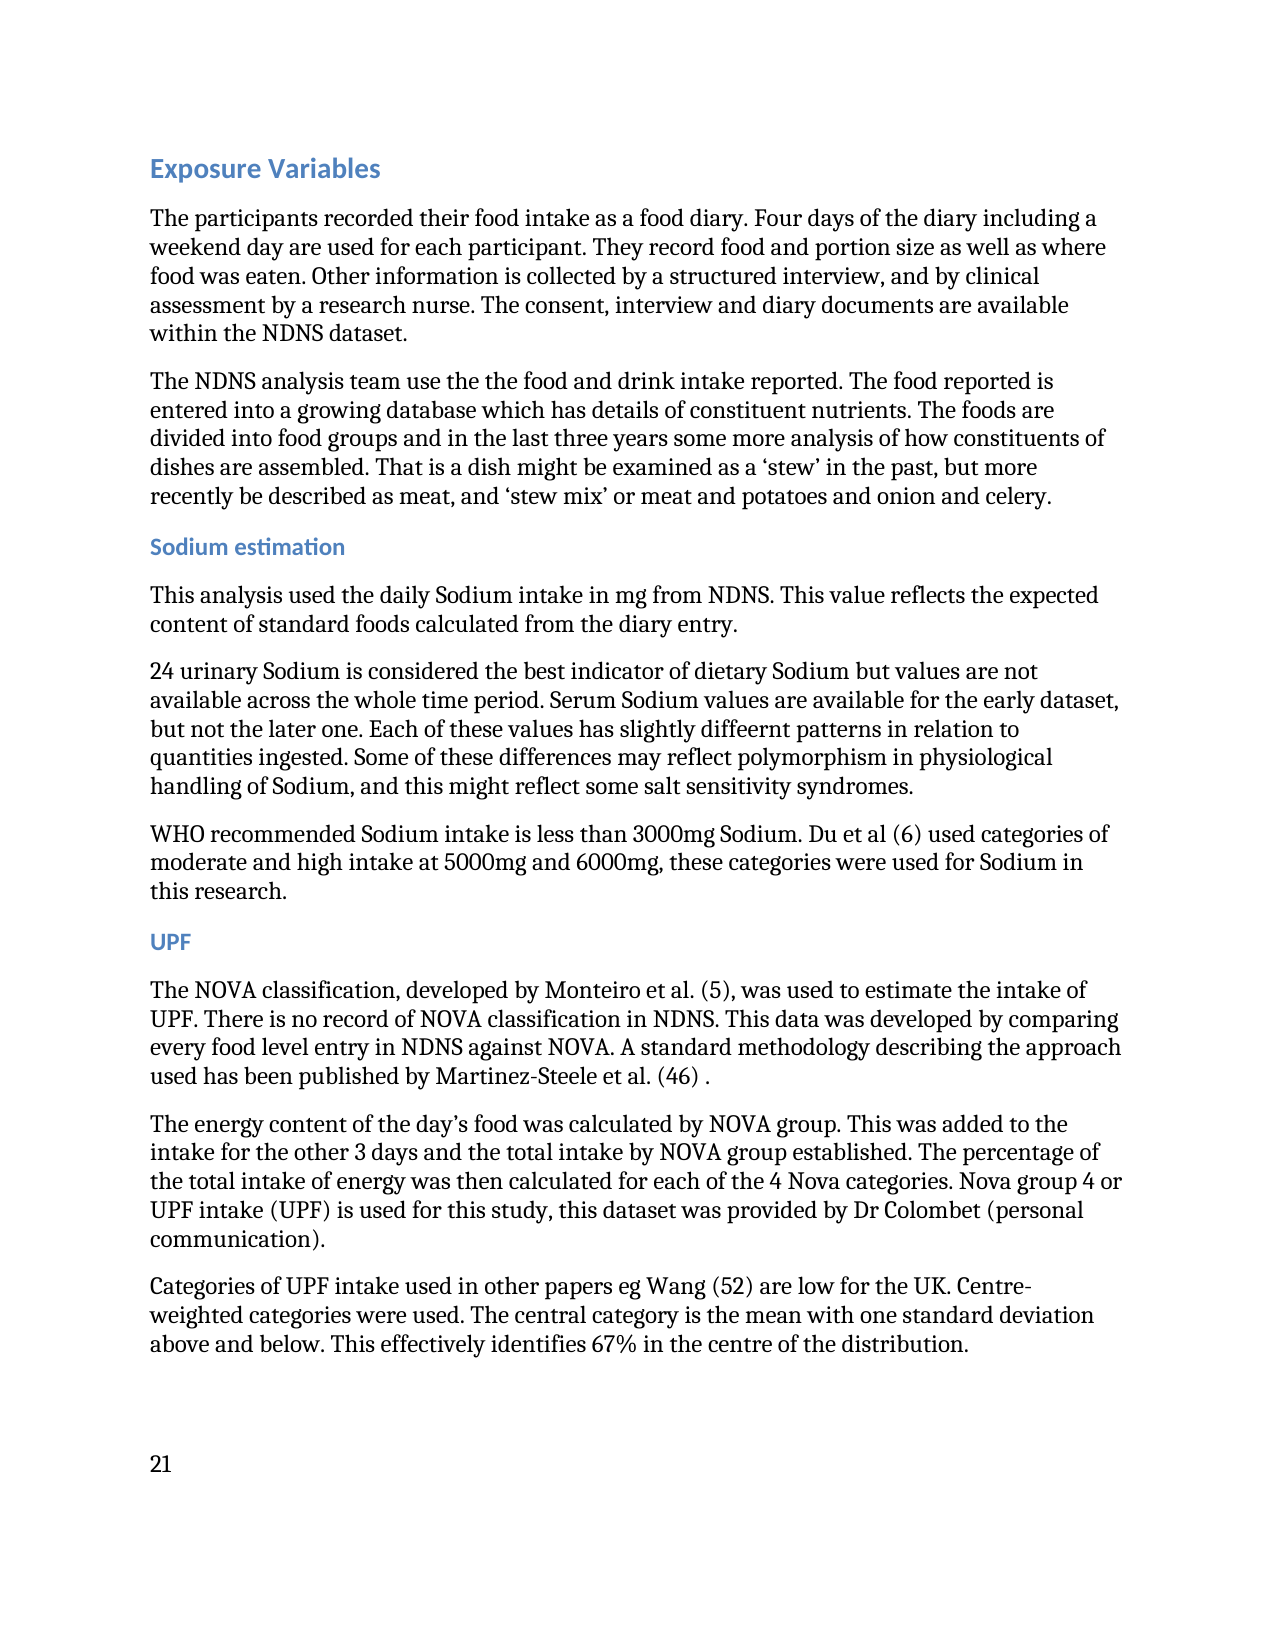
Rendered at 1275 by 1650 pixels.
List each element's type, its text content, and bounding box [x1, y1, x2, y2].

text The NDNS analysis team use the the food and drink intake reported. The food reported is entered into a growing database which has details of constituent nutrients. The foods are divided into food groups and in the last three years some more analysis of how constituents of dishes are assembled. That is a dish might be examined as a ‘stew’ in the past, but more recently be described as meat, and ‘stew mix’ or meat and potatoes and onion and celery. [150, 367, 1125, 511]
text This analysis used the daily Sodium intake in mg from NDNS. This value reflects the expected content of standard foods calculated from the diary entry. [150, 581, 1125, 638]
subtitle Exposure Variables [150, 150, 1125, 186]
text Categories of UPF intake used in other papers eg Wang (52) are low for the UK. Centre-weighted categories were used. The central category is the mean with one standard deviation above and below. This effectively identifies 67% in the centre of the distribution. [150, 1272, 1125, 1358]
subtitle UPF [150, 927, 1125, 957]
text The NOVA classification, developed by Monteiro et al. (5), was used to estimate the intake of UPF. There is no record of NOVA classification in NDNS. This data was developed by comparing every food level entry in NDNS against NOVA. A standard methodology describing the approach used has been published by Martinez-Steele et al. (46) . [150, 976, 1125, 1091]
subtitle Sodium estimation [150, 531, 1125, 562]
text The energy content of the day’s food was calculated by NOVA group. This was added to the intake for the other 3 days and the total intake by NOVA group established. The percentage of the total intake of energy was then calculated for each of the 4 Nova categories. Nova group 4 or UPF intake (UPF) is used for this study, this dataset was provided by Dr Colombet (personal communication). [150, 1109, 1125, 1253]
text WHO recommended Sodium intake is less than 3000mg Sodium. Du et al (6) used categories of moderate and high intake at 5000mg and 6000mg, these categories were used for Sodium in this research. [150, 819, 1125, 906]
text 24 urinary Sodium is considered the best indicator of dietary Sodium but values are not available across the whole time period. Serum Sodium values are available for the early dataset, but not the later one. Each of these values has slightly diffeernt patterns in relation to quantities ingested. Some of these differences may reflect polymorphism in physiological handling of Sodium, and this might reflect some salt sensitivity syndromes. [150, 657, 1125, 801]
text The participants recorded their food intake as a food diary. Four days of the diary including a weekend day are used for each participant. They record food and portion size as well as where food was eaten. Other information is collected by a structured interview, and by clinical assessment by a research nurse. The consent, interview and diary documents are available within the NDNS dataset. [150, 204, 1125, 348]
